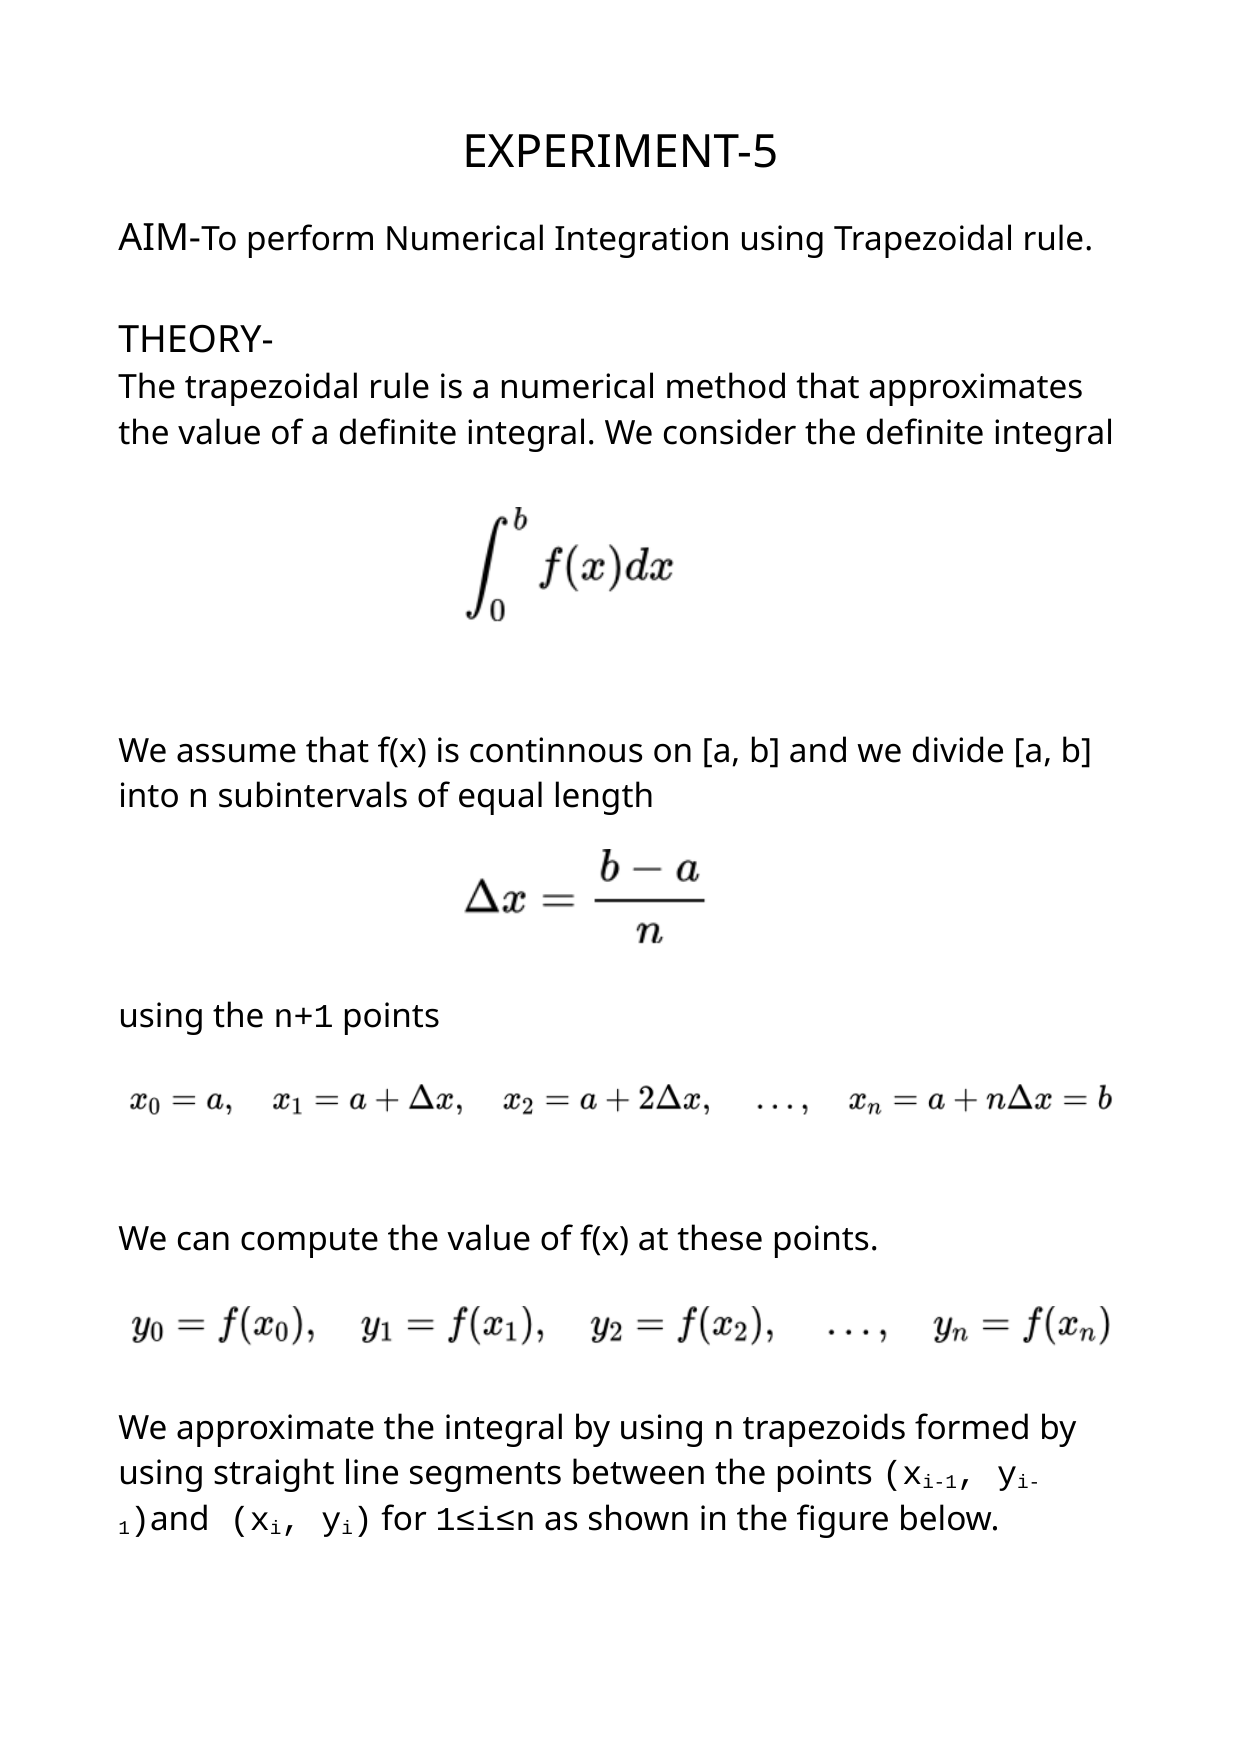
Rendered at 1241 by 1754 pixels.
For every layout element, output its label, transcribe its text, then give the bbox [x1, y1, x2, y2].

picture [450, 507, 688, 637]
picture [449, 849, 722, 959]
text THEORY- [118, 312, 1122, 363]
picture [118, 1306, 1123, 1359]
text We approximate the integral by using n trapezoids formed by using straight line segments between the points (xi-1, yi-1)and (xi, yi) for 1≤i≤n as shown in the figure below. [118, 1403, 1122, 1540]
picture [118, 1082, 1123, 1125]
text using the n+1 points [118, 991, 1122, 1037]
text We assume that f(x) is continnous on [a, b] and we divide [a, b] into n subintervals of equal length [118, 726, 1122, 817]
text AIM-To perform Numerical Integration using Trapezoidal rule. [118, 210, 1122, 261]
text The trapezoidal rule is a numerical method that approximates the value of a definite integral. We consider the definite integral [118, 363, 1122, 454]
text We can compute the value of f(x) at these points. [118, 1215, 1122, 1261]
